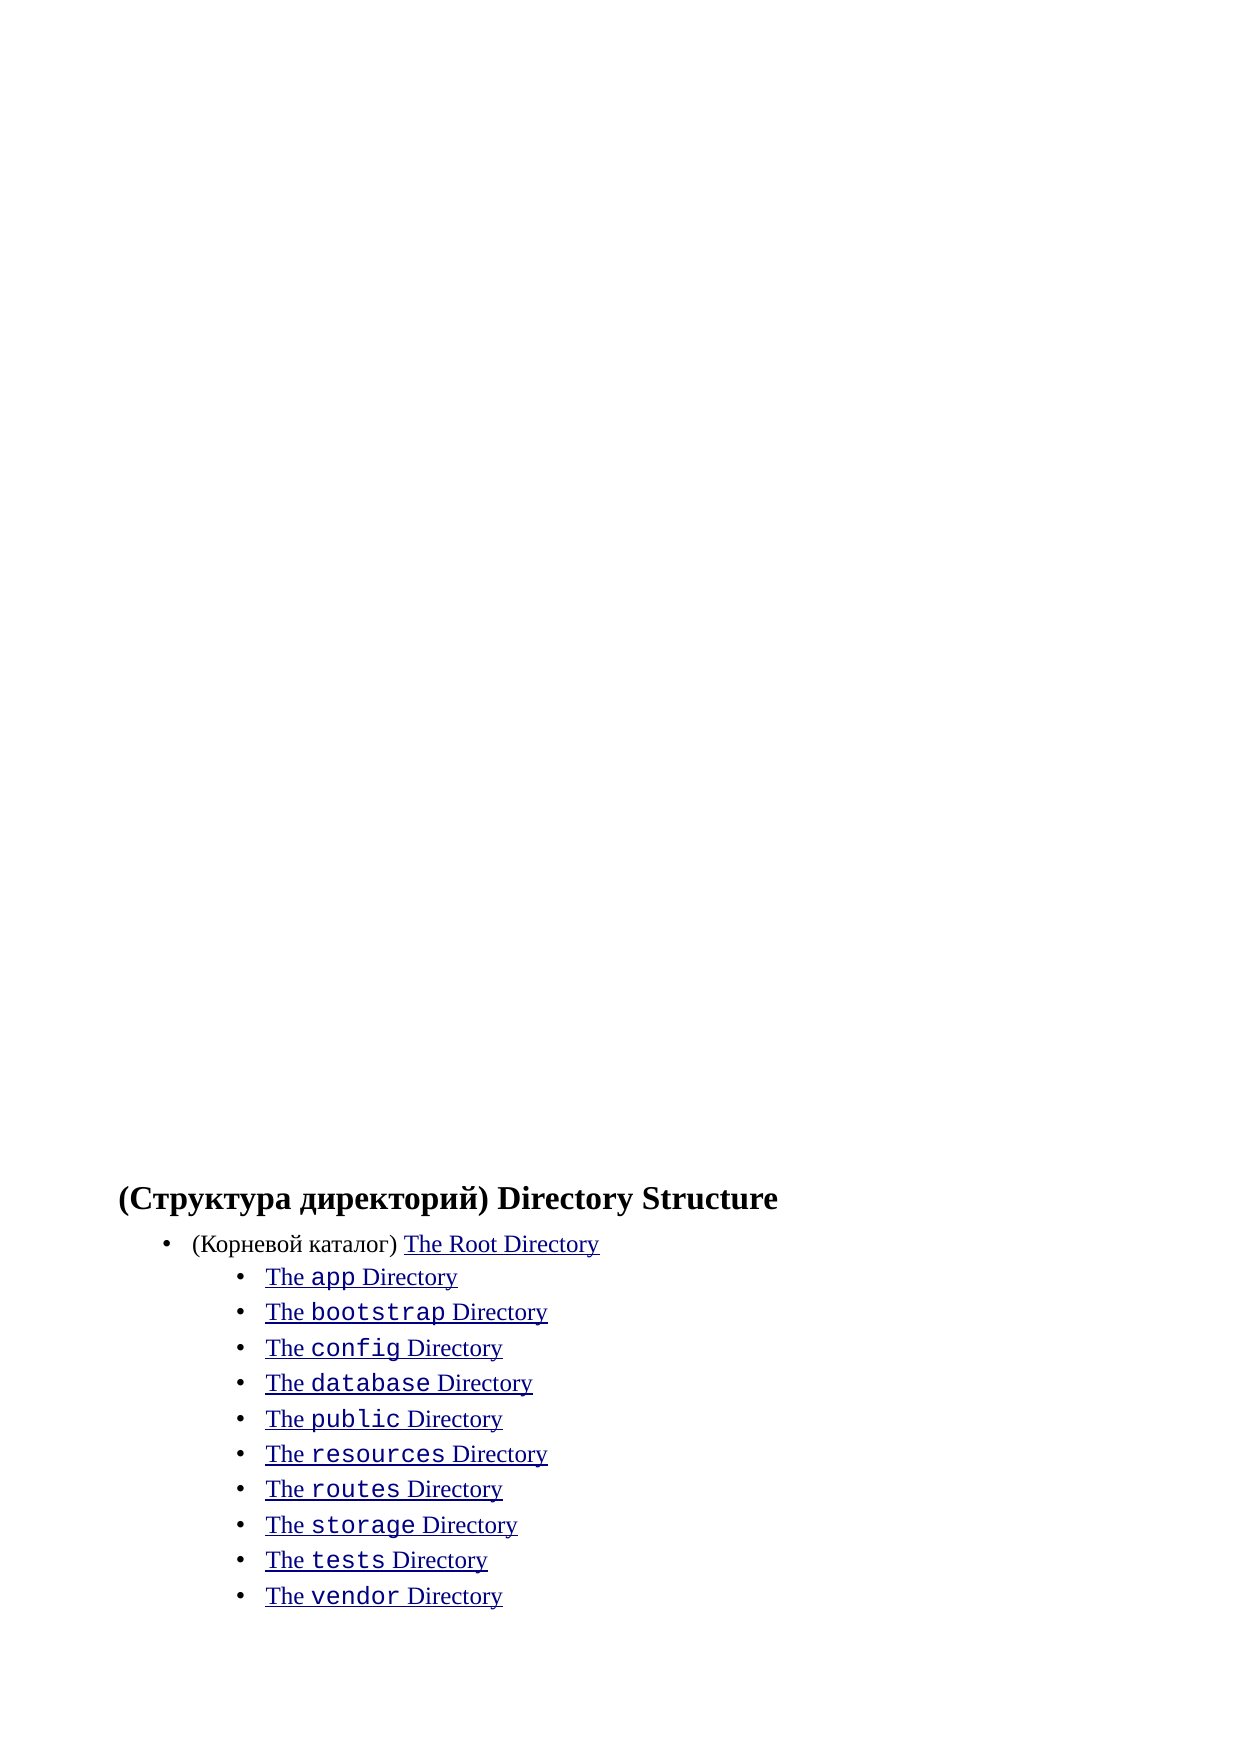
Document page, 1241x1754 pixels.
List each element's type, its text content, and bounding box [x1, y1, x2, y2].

list The public Directory [236, 1404, 1122, 1434]
list The database Directory [236, 1368, 1122, 1399]
list The config Directory [236, 1333, 1122, 1364]
list The routes Directory [236, 1474, 1122, 1505]
list The vendor Directory [236, 1581, 1122, 1612]
list The storage Directory [236, 1510, 1122, 1541]
subtitle (Структура директорий) Directory Structure [118, 1178, 1122, 1216]
list The bootstrap Directory [236, 1297, 1122, 1328]
list The app Directory [236, 1262, 1122, 1293]
list The resources Directory [236, 1439, 1122, 1470]
list The tests Directory [236, 1545, 1122, 1576]
list (Корневой каталог) The Root Directory [162, 1229, 1122, 1258]
